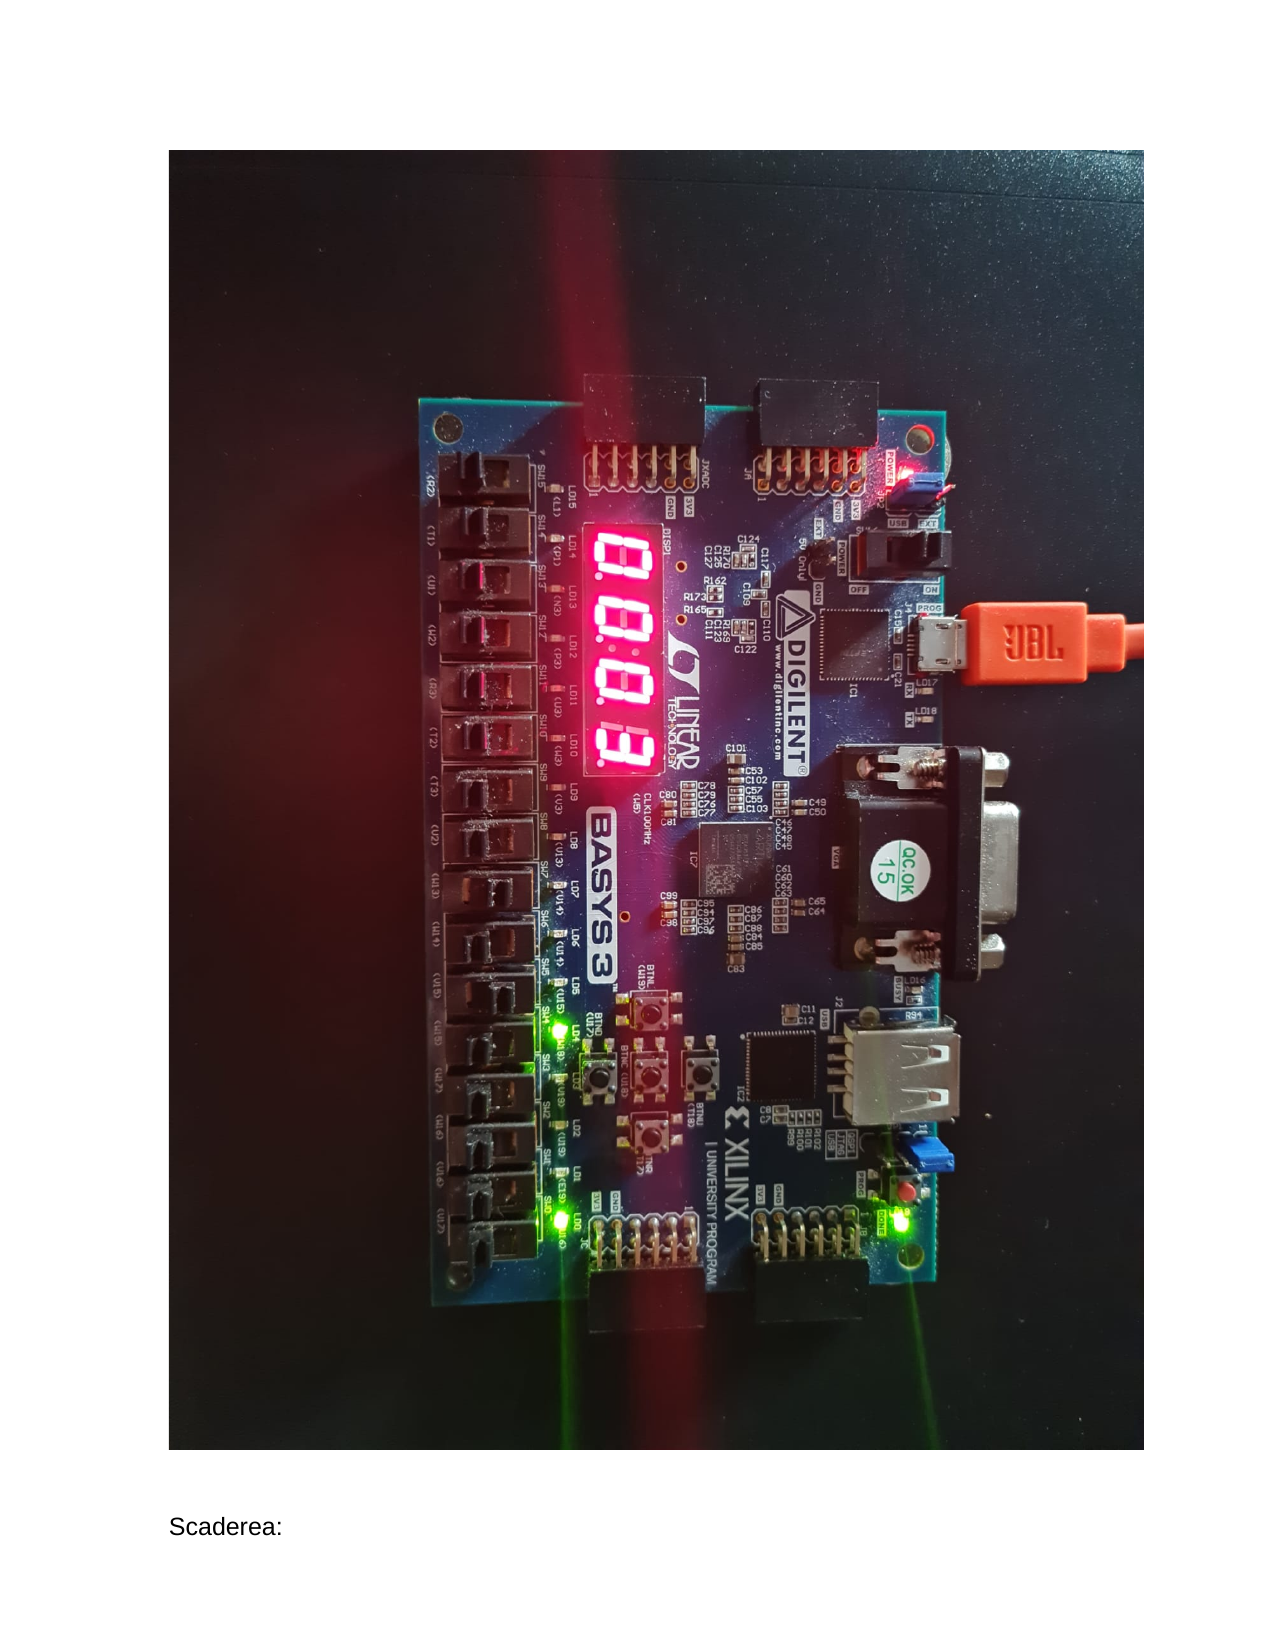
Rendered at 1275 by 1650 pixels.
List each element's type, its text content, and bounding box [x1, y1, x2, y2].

text Scaderea: [169, 1512, 1125, 1541]
